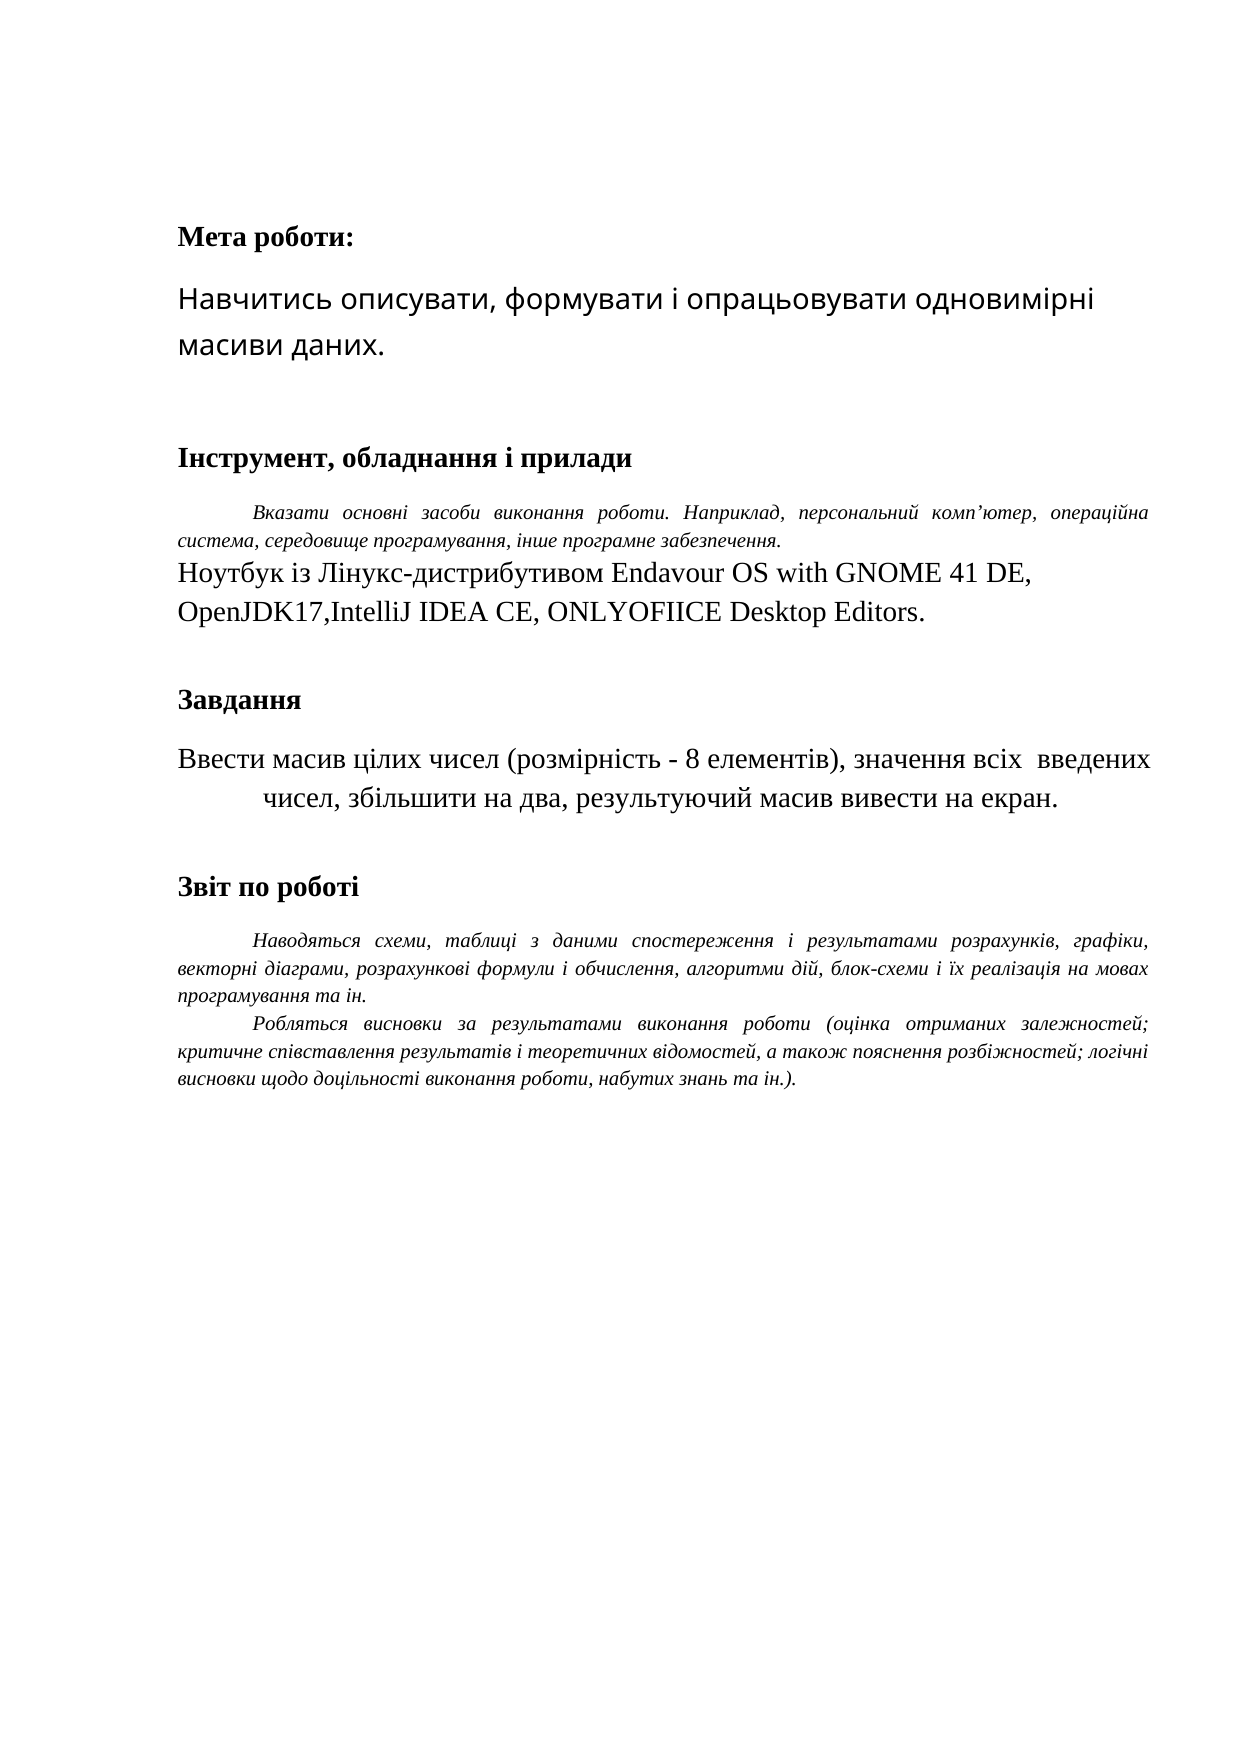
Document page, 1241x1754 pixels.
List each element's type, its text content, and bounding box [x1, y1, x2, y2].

text Звіт по роботі [177, 869, 1152, 902]
text Ноутбук із Лінукс-дистрибутивом Endavour OS with GNOME 41 DE, OpenJDK17,IntelliJ IDEA CE, ONLYOFIICE Desktop Editors. [177, 555, 1152, 627]
text Робляться висновки за результатами виконання роботи (оцінка отриманих залежностей; критичне співставлення результатів і теоретичних відомостей, а також пояснення розбіжностей; логічні висновки щодо доцільності виконання роботи, набутих знань та ін.). [177, 1011, 1152, 1090]
text Ввести масив цілих чисел (розмірність - 8 елементів), значення всіх введених чисел, збільшити на два, результуючий масив вивести на екран. [177, 742, 1152, 814]
text Інструмент, обладнання і прилади [177, 441, 1152, 474]
text Завдання [177, 682, 1152, 716]
text Мета роботи: [177, 219, 1152, 253]
text Вказати основні засоби виконання роботи. Наприклад, персональний комп’ютер, операційна система, середовище програмування, інше програмне забезпечення. [177, 500, 1152, 552]
text Навчитись описувати, формувати і опрацьовувати одновимірні масиви даних. [177, 278, 1152, 364]
text Наводяться схеми, таблиці з даними спостереження і результатами розрахунків, графіки, векторні діаграми, розрахункові формули і обчислення, алгоритми дій, блок-схеми і їх реалізація на мовах програмування та ін. [177, 928, 1152, 1007]
